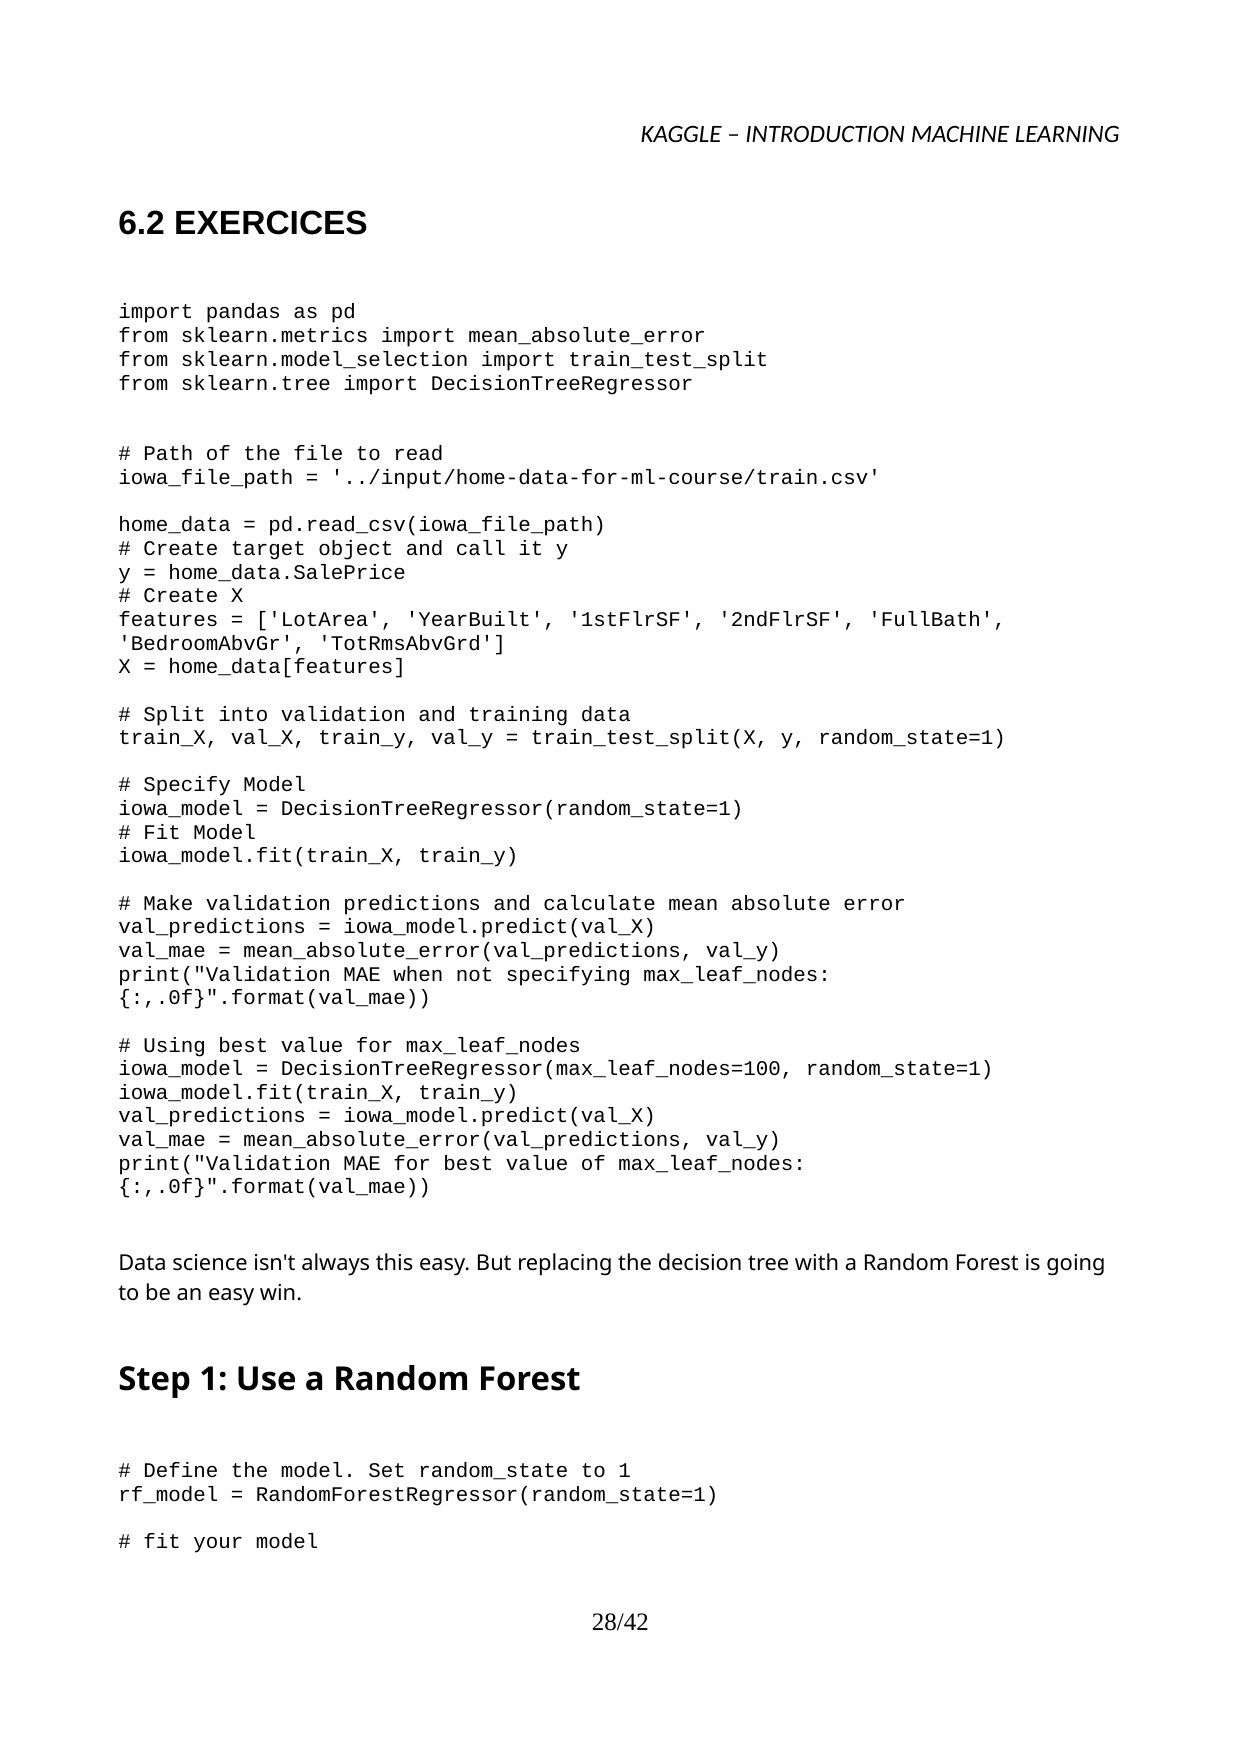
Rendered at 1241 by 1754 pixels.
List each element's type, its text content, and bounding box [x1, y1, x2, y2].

text # Define the model. Set random_state to 1 [118, 1460, 1122, 1484]
text val_predictions = iowa_model.predict(val_X) [118, 916, 1122, 940]
text print("Validation MAE when not specifying max_leaf_nodes: {:,.0f}".format(val_mae)) [118, 964, 1122, 1011]
subtitle Step 1: Use a Random Forest [118, 1356, 1122, 1400]
text # Fit Model [118, 822, 1122, 845]
text # fit your model [118, 1531, 1122, 1555]
text val_mae = mean_absolute_error(val_predictions, val_y) [118, 1129, 1122, 1153]
text iowa_model = DecisionTreeRegressor(random_state=1) [118, 798, 1122, 822]
text rf_model = RandomForestRegressor(random_state=1) [118, 1484, 1122, 1507]
subtitle 6.2 EXERCICES [118, 203, 1122, 242]
text # Create X [118, 585, 1122, 609]
text # Split into validation and training data [118, 703, 1122, 727]
text X = home_data[features] [118, 656, 1122, 680]
text iowa_model = DecisionTreeRegressor(max_leaf_nodes=100, random_state=1) [118, 1058, 1122, 1082]
text train_X, val_X, train_y, val_y = train_test_split(X, y, random_state=1) [118, 727, 1122, 751]
text # Make validation predictions and calculate mean absolute error [118, 893, 1122, 916]
text from sklearn.metrics import mean_absolute_error [118, 325, 1122, 349]
text # Path of the file to read [118, 443, 1122, 467]
text iowa_model.fit(train_X, train_y) [118, 845, 1122, 869]
text iowa_file_path = '../input/home-data-for-ml-course/train.csv' [118, 467, 1122, 491]
text y = home_data.SalePrice [118, 562, 1122, 585]
text features = ['LotArea', 'YearBuilt', '1stFlrSF', '2ndFlrSF', 'FullBath', 'BedroomAbvGr', 'TotRmsAbvGrd'] [118, 609, 1122, 656]
text print("Validation MAE for best value of max_leaf_nodes: {:,.0f}".format(val_mae)) [118, 1153, 1122, 1200]
text import pandas as pd [118, 302, 1122, 325]
text # Using best value for max_leaf_nodes [118, 1034, 1122, 1058]
text # Create target object and call it y [118, 538, 1122, 562]
text val_predictions = iowa_model.predict(val_X) [118, 1106, 1122, 1129]
text Data science isn't always this easy. But replacing the decision tree with a Random Forest is going to be an easy win. [118, 1247, 1122, 1307]
text iowa_model.fit(train_X, train_y) [118, 1082, 1122, 1106]
text home_data = pd.read_csv(iowa_file_path) [118, 514, 1122, 538]
text # Specify Model [118, 774, 1122, 798]
text from sklearn.model_selection import train_test_split [118, 349, 1122, 372]
text from sklearn.tree import DecisionTreeRegressor [118, 372, 1122, 396]
text val_mae = mean_absolute_error(val_predictions, val_y) [118, 940, 1122, 964]
